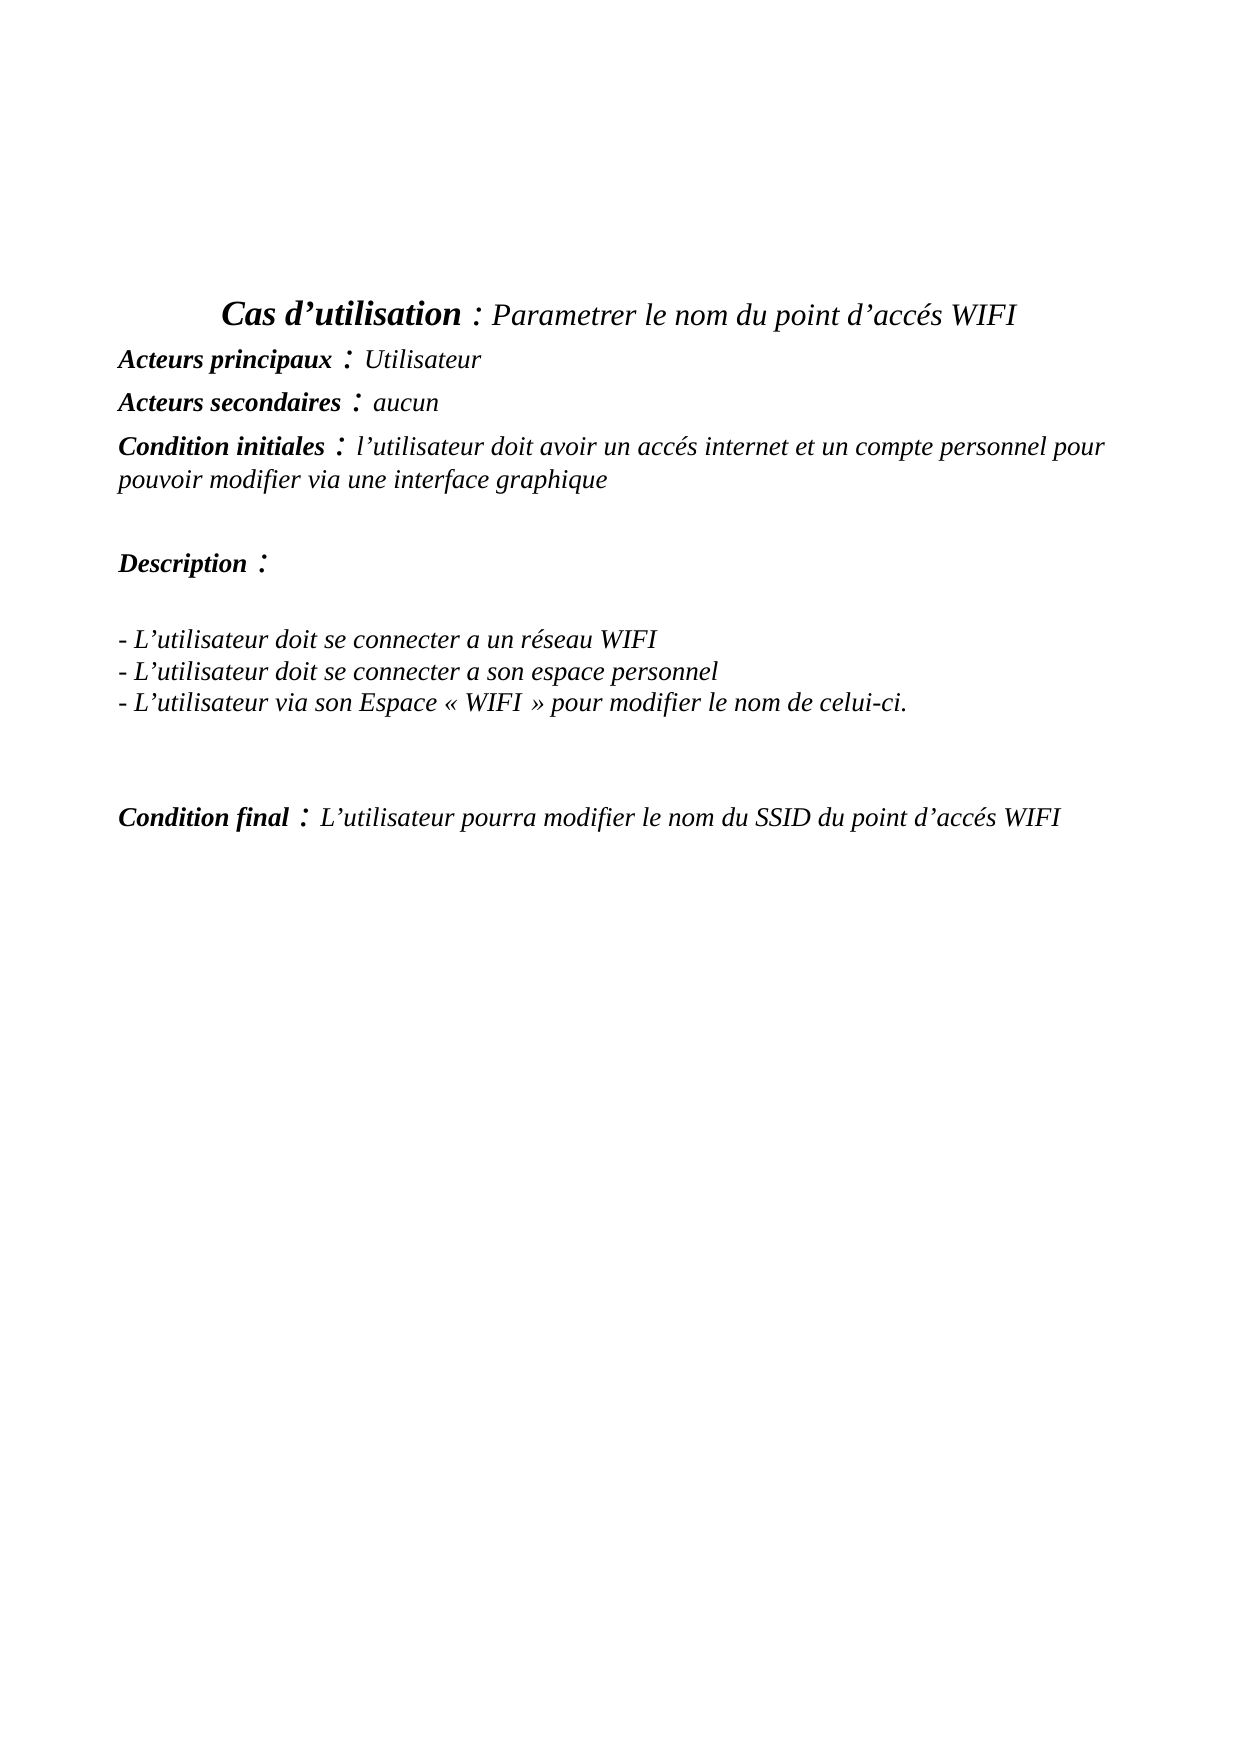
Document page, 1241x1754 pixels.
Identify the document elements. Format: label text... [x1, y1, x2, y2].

text Acteurs principaux : Utilisateur [118, 334, 1122, 377]
text - L’utilisateur doit se connecter a un réseau WIFI [118, 624, 1122, 655]
text Description : [118, 537, 1122, 581]
text - L’utilisateur doit se connecter a son espace personnel [118, 655, 1122, 686]
text Cas d’utilisation : Parametrer le nom du point d’accés WIFI [118, 291, 1122, 334]
text Condition final : L’utilisateur pourra modifier le nom du SSID du point d’accés WIFI [118, 791, 1122, 878]
text - L’utilisateur via son Espace « WIFI » pour modifier le nom de celui-ci. [118, 686, 1122, 717]
text Condition initiales : l’utilisateur doit avoir un accés internet et un compte personnel pour pouvoir modifier via une interface graphique [118, 420, 1122, 494]
text Acteurs secondaires : aucun [118, 377, 1122, 420]
